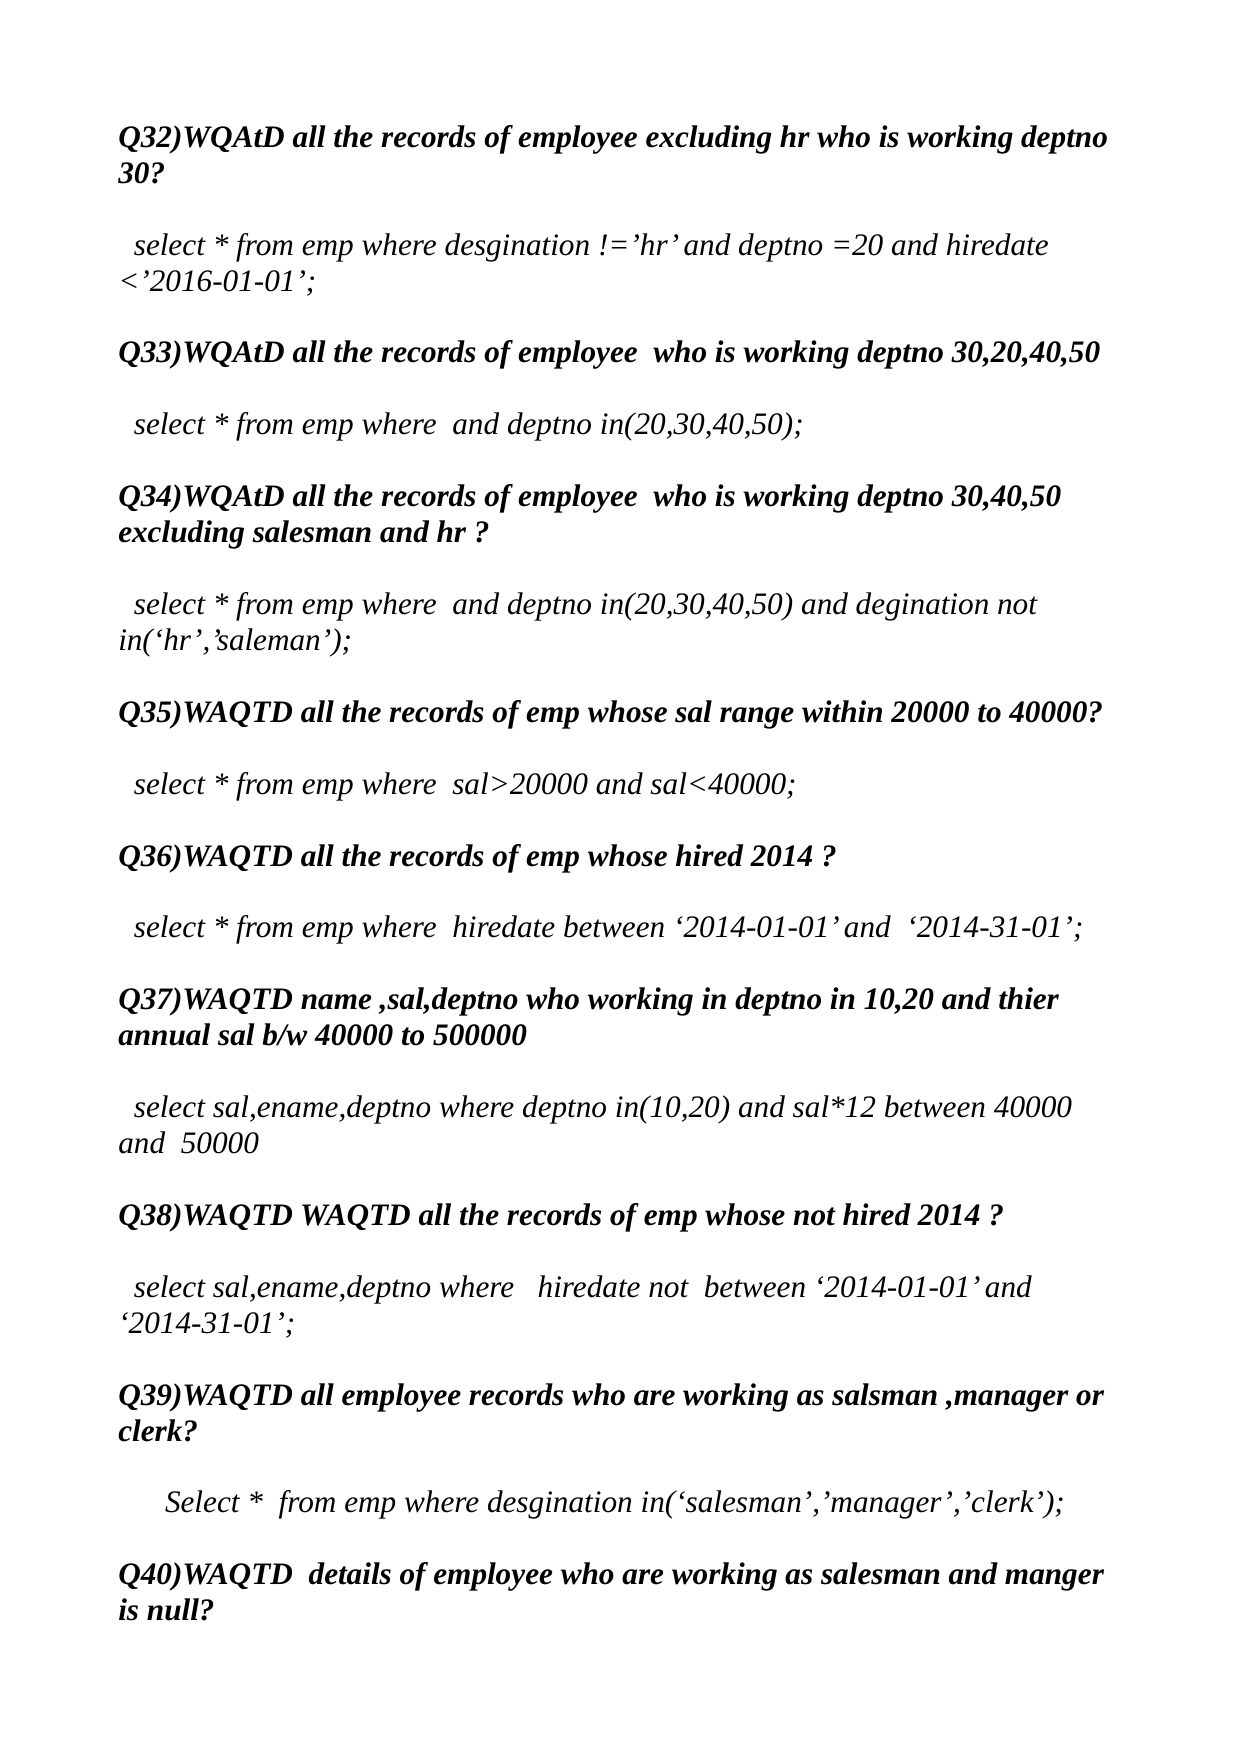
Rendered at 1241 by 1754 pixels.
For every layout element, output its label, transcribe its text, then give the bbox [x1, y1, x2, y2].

text Select * from emp where desgination in(‘salesman’,’manager’,’clerk’); [118, 1484, 1122, 1520]
text select * from emp where desgination !=’hr’ and deptno =20 and hiredate <’2016-01-01’; [118, 226, 1122, 298]
text select * from emp where and deptno in(20,30,40,50) and degination not in(‘hr’,’saleman’); [118, 585, 1122, 657]
text Q33)WQAtD all the records of employee who is working deptno 30,20,40,50 [118, 334, 1122, 370]
text Q34)WQAtD all the records of employee who is working deptno 30,40,50 excluding salesman and hr ? [118, 477, 1122, 549]
text select sal,ename,deptno where deptno in(10,20) and sal*12 between 40000 and 50000 [118, 1088, 1122, 1160]
text select * from emp where hiredate between ‘2014-01-01’ and ‘2014-31-01’; [118, 909, 1122, 945]
text select * from emp where and deptno in(20,30,40,50); [118, 406, 1122, 442]
text Q39)WAQTD all employee records who are working as salsman ,manager or clerk? [118, 1376, 1122, 1448]
text Q37)WAQTD name ,sal,deptno who working in deptno in 10,20 and thier annual sal b/w 40000 to 500000 [118, 981, 1122, 1052]
text Q36)WAQTD all the records of emp whose hired 2014 ? [118, 837, 1122, 873]
text Q38)WAQTD WAQTD all the records of emp whose not hired 2014 ? [118, 1196, 1122, 1232]
text Q40)WAQTD details of employee who are working as salesman and manger is null? [118, 1556, 1122, 1627]
text Q35)WAQTD all the records of emp whose sal range within 20000 to 40000? [118, 693, 1122, 729]
text select sal,ename,deptno where hiredate not between ‘2014-01-01’ and ‘2014-31-01’; [118, 1268, 1122, 1340]
text select * from emp where sal>20000 and sal<40000; [118, 765, 1122, 801]
text Q32)WQAtD all the records of employee excluding hr who is working deptno 30? [118, 118, 1122, 190]
